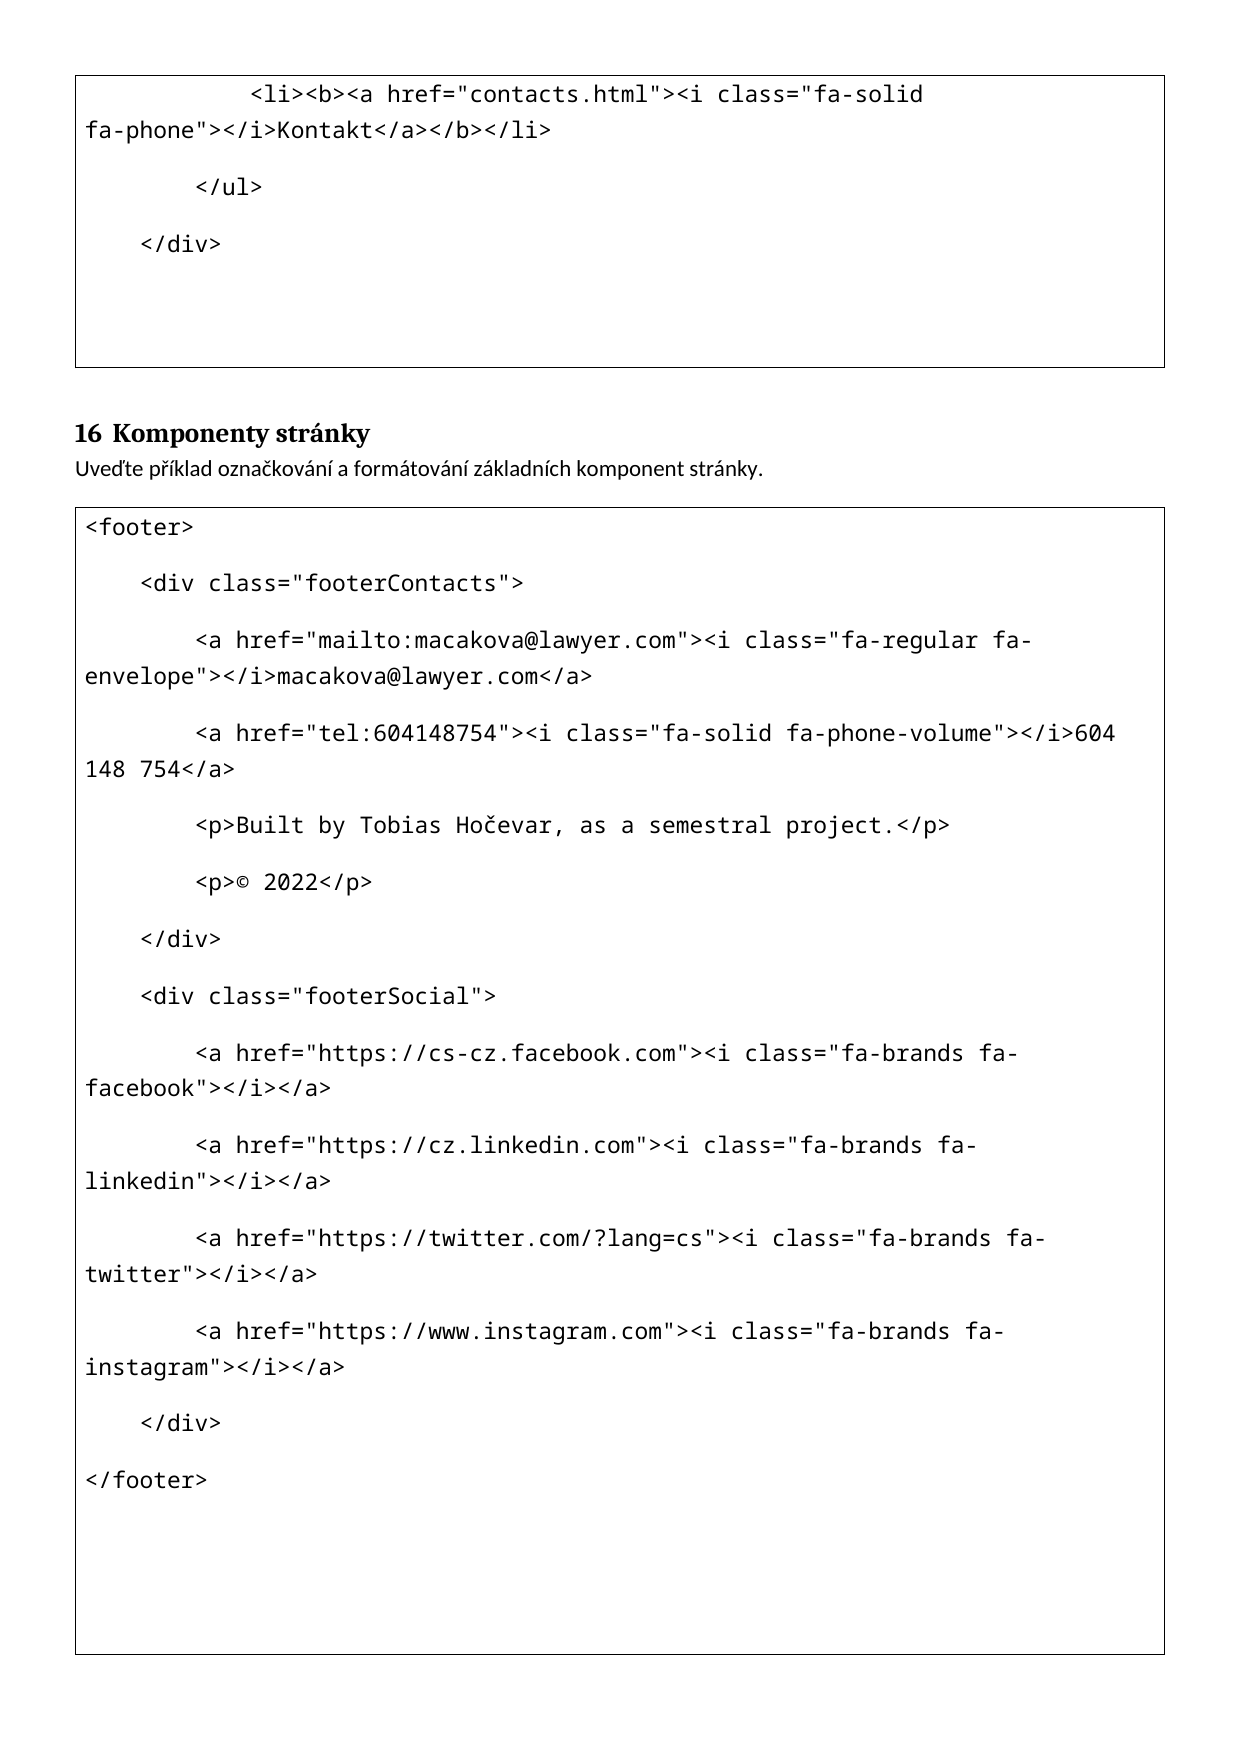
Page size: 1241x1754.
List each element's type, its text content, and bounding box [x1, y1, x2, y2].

text <a href="https://www.instagram.com"><i class="fa-brands fa-instagram"></i></a> [76, 1311, 1164, 1382]
text </div> [76, 920, 1164, 954]
text <a href="tel:604148754"><i class="fa-solid fa-phone-volume"></i>604 148 754</a> [76, 713, 1164, 784]
text </div> [76, 1404, 1164, 1438]
text <div class="footerSocial"> [76, 977, 1164, 1011]
text <a href="https://cz.linkedin.com"><i class="fa-brands fa-linkedin"></i></a> [76, 1126, 1164, 1196]
text <a href="https://twitter.com/?lang=cs"><i class="fa-brands fa-twitter"></i></a> [76, 1219, 1164, 1289]
text </footer> [76, 1461, 1164, 1495]
text <a href="mailto:macakova@lawyer.com"><i class="fa-regular fa-envelope"></i>macakova@lawyer.com</a> [76, 621, 1164, 691]
text </ul> [76, 168, 1164, 202]
text Uveďte příklad označkování a formátování základních komponent stránky. [75, 454, 1165, 482]
text <div class="footerContacts"> [76, 564, 1164, 598]
text <p>Built by Tobias Hočevar, as a semestral project.</p> [76, 806, 1164, 841]
text </div> [76, 224, 1164, 259]
list Komponenty stránky [75, 418, 1165, 450]
text <footer> [76, 508, 1164, 542]
text <a href="https://cs-cz.facebook.com"><i class="fa-brands fa-facebook"></i></a> [76, 1033, 1164, 1104]
text <p>© 2022</p> [76, 863, 1164, 897]
text <li><b><a href="contacts.html"><i class="fa-solid fa-phone"></i>Kontakt</a></b></li> [76, 76, 1164, 145]
